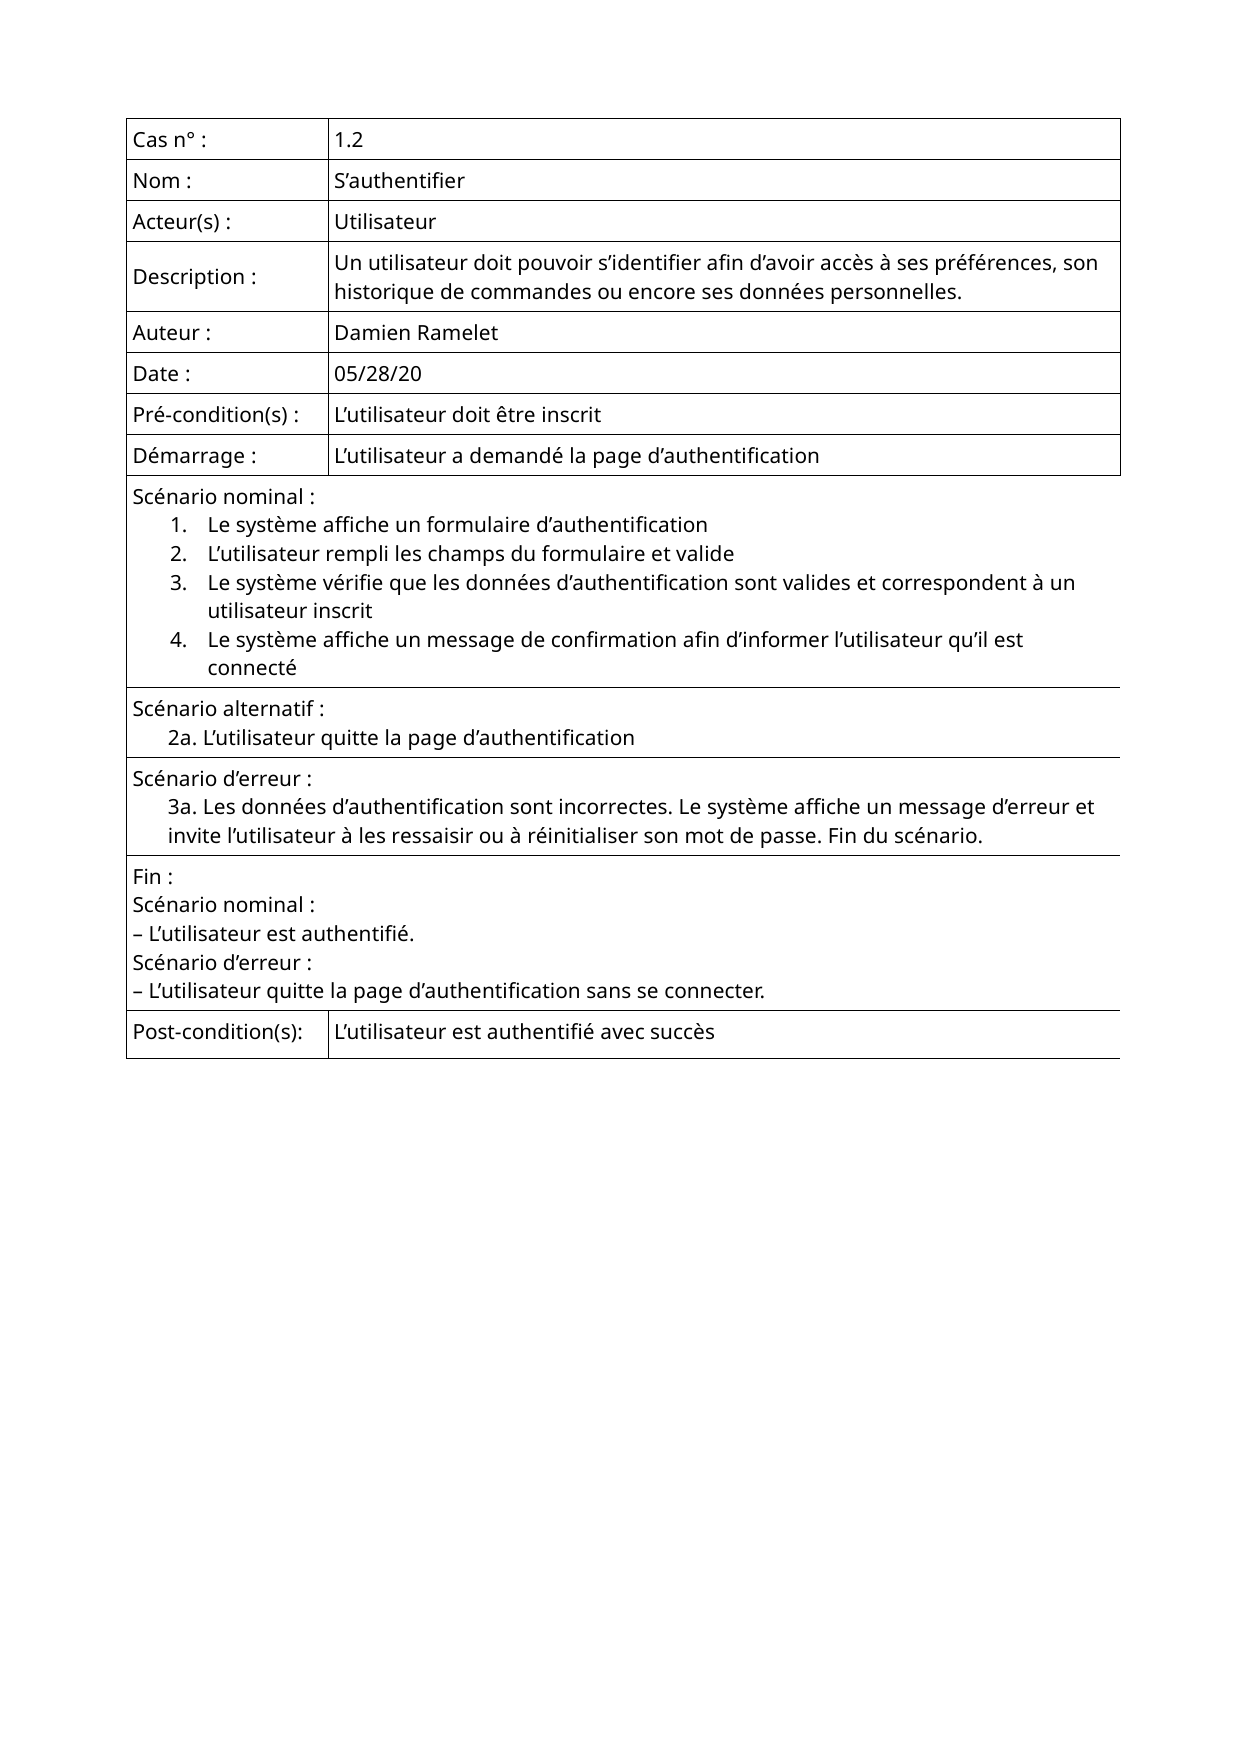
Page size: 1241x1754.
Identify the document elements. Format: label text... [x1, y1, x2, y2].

table_header 1.2 [329, 119, 1120, 159]
table_cell Auteur : [127, 312, 328, 352]
table_cell 28/05/20 [329, 353, 1120, 393]
table_cell Fin : Scénario nominal : – L’utilisateur est authentifié. Scénario d’erreur : – L’utilisateur quitte la page d’authentification sans se connecter. [127, 856, 1120, 1010]
table_cell Scénario alternatif : 2a. L’utilisateur quitte la page d’authentification [127, 688, 1120, 757]
table_cell Utilisateur [329, 201, 1120, 241]
table_cell L’utilisateur est authentifié avec succès [329, 1011, 1120, 1058]
table_cell L’utilisateur a demandé la page d’authentification [329, 435, 1120, 475]
table_cell Nom : [127, 160, 328, 200]
table_cell L’utilisateur doit être inscrit [329, 394, 1120, 434]
table_cell Démarrage : [127, 435, 328, 475]
table_cell Date : [127, 353, 328, 393]
table_cell Scénario d’erreur : 3a. Les données d’authentification sont incorrectes. Le système affiche un message d’erreur et invite l’utilisateur à les ressaisir ou à réinitialiser son mot de passe. Fin du scénario. [127, 758, 1120, 855]
table_cell Pré-condition(s) : [127, 394, 328, 434]
table_cell Un utilisateur doit pouvoir s’identifier afin d’avoir accès à ses préférences, son historique de commandes ou encore ses données personnelles. [329, 242, 1120, 311]
table_header Cas n° : [127, 119, 328, 159]
table_cell Description : [127, 242, 328, 311]
table_cell S’authentifier [329, 160, 1120, 200]
table_cell Scénario nominal : Le système affiche un formulaire d’authentification L’utilisateur rempli les champs du formulaire et valide Le système vérifie que les données d’authentification sont valides et correspondent à un utilisateur inscrit Le système affiche un message de confirmation afin d’informer l’utilisateur qu’il est connecté [127, 476, 1120, 687]
table_cell Damien Ramelet [329, 312, 1120, 352]
table_cell Acteur(s) : [127, 201, 328, 241]
table_cell Post-condition(s): [127, 1011, 328, 1058]
